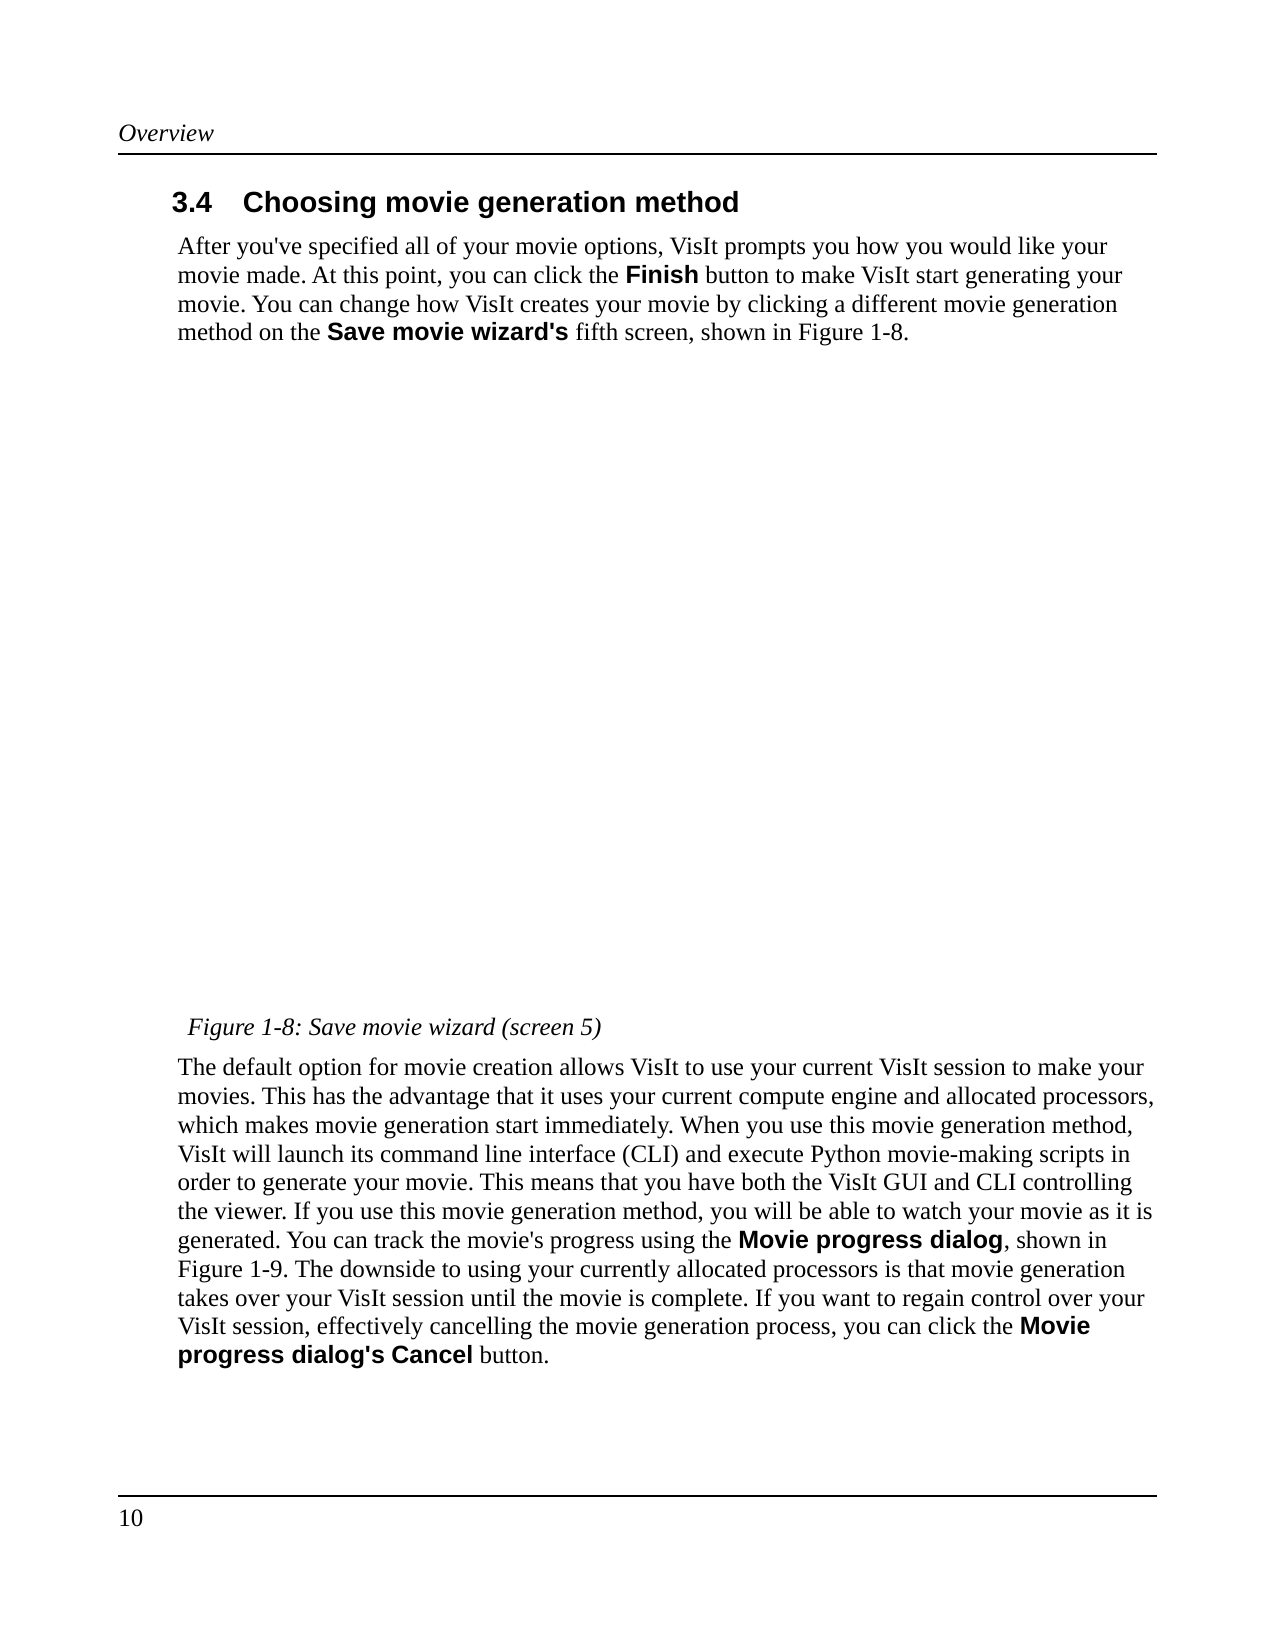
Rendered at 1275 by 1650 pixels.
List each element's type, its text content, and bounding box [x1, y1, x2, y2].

subtitle Choosing movie generation method [163, 185, 1157, 218]
text Figure 1-8: Save movie wizard (screen 5) [187, 1012, 1087, 1041]
text After you've specified all of your movie options, VisIt prompts you how you would like your movie made. At this point, you can click the Finish button to make VisIt start generating your movie. You can change how VisIt creates your movie by clicking a different movie generation method on the Save movie wizard's fifth screen, shown in Figure 1-8. [177, 231, 1157, 346]
text The default option for movie creation allows VisIt to use your current VisIt session to make your movies. This has the advantage that it uses your current compute engine and allocated processors, which makes movie generation start immediately. When you use this movie generation method, VisIt will launch its command line interface (CLI) and execute Python movie-making scripts in order to generate your movie. This means that you have both the VisIt GUI and CLI controlling the viewer. If you use this movie generation method, you will be able to watch your movie as it is generated. You can track the movie's progress using the Movie progress dialog, shown in Figure 1-9. The downside to using your currently allocated processors is that movie generation takes over your VisIt session until the movie is complete. If you want to regain control over your VisIt session, effectively cancelling the movie generation process, you can click the Movie progress dialog's Cancel button. [177, 373, 1157, 1369]
